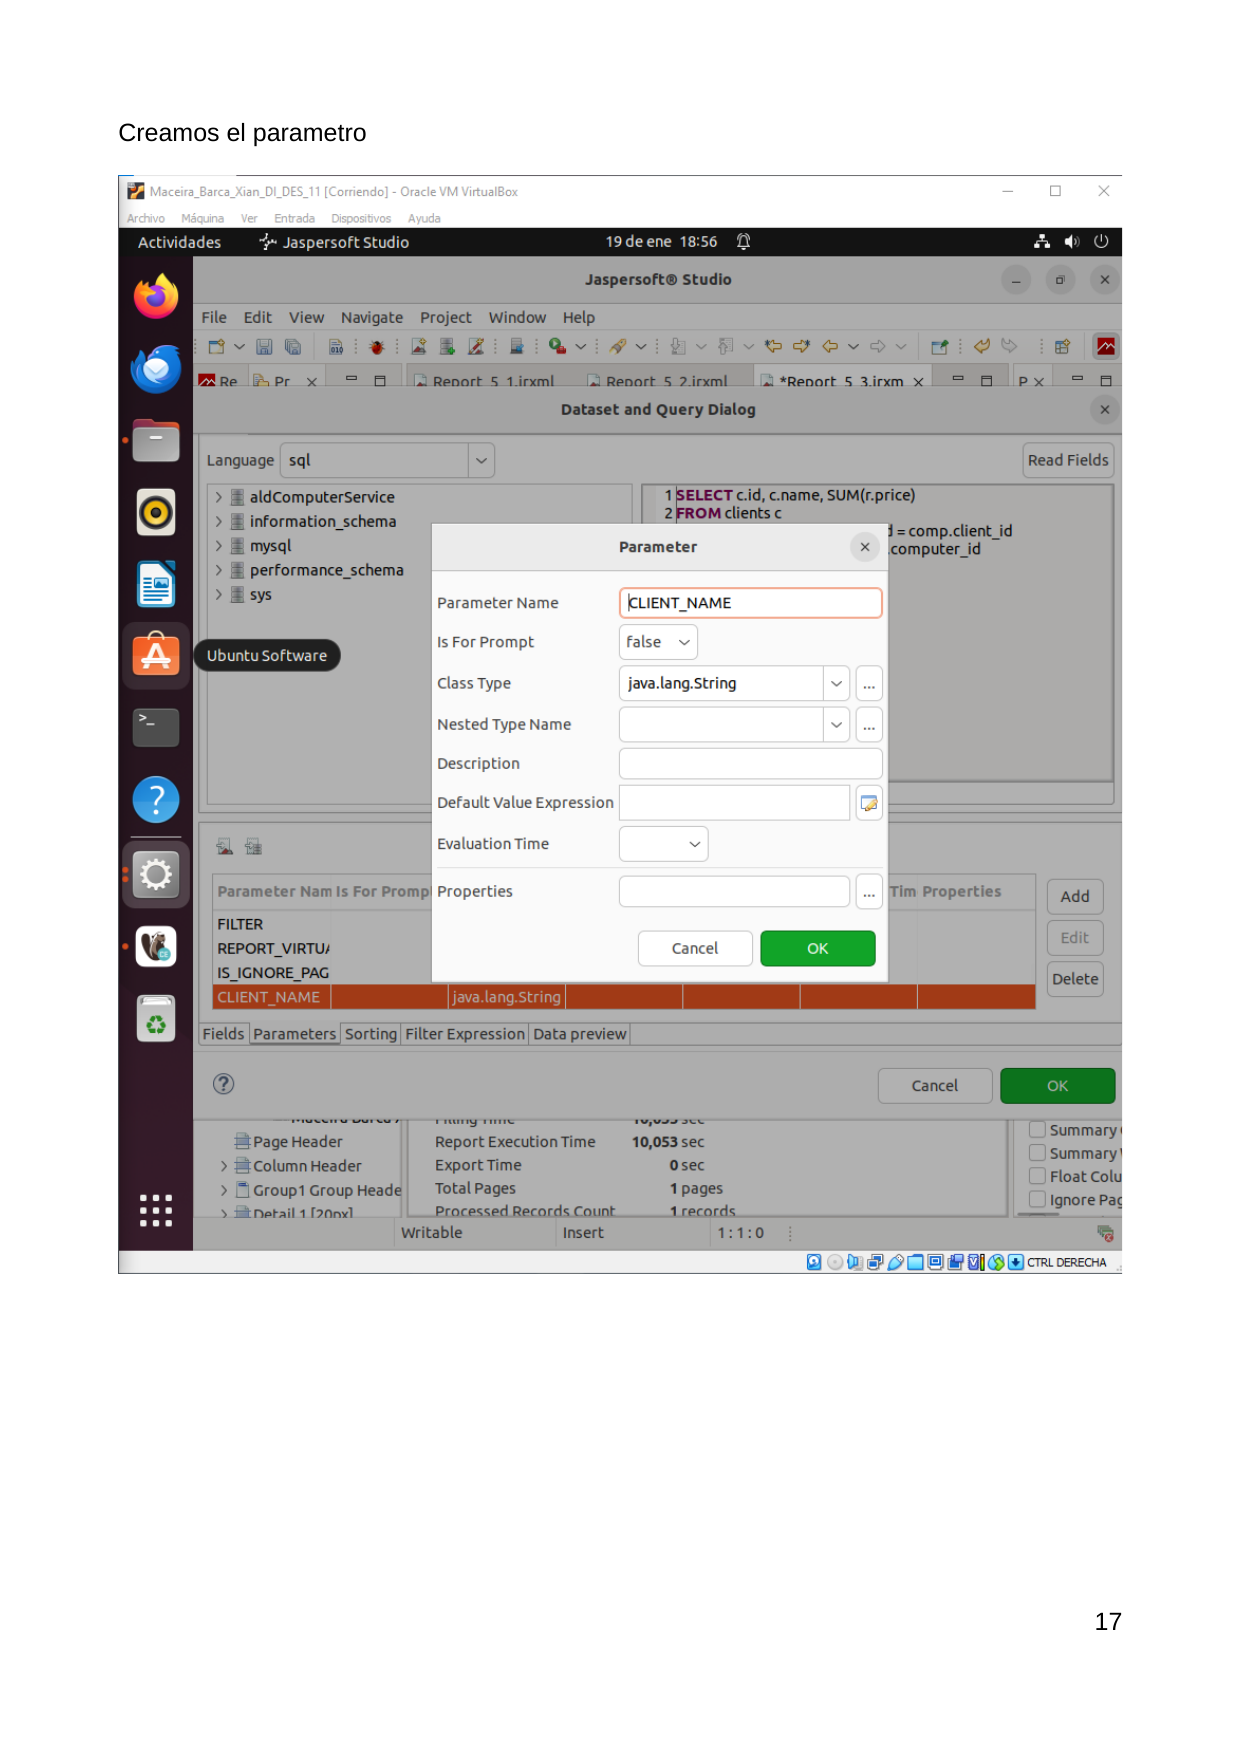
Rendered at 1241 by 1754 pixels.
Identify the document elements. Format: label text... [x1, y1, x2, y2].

text Creamos el parametro [118, 118, 1122, 147]
picture [118, 175, 1123, 1274]
